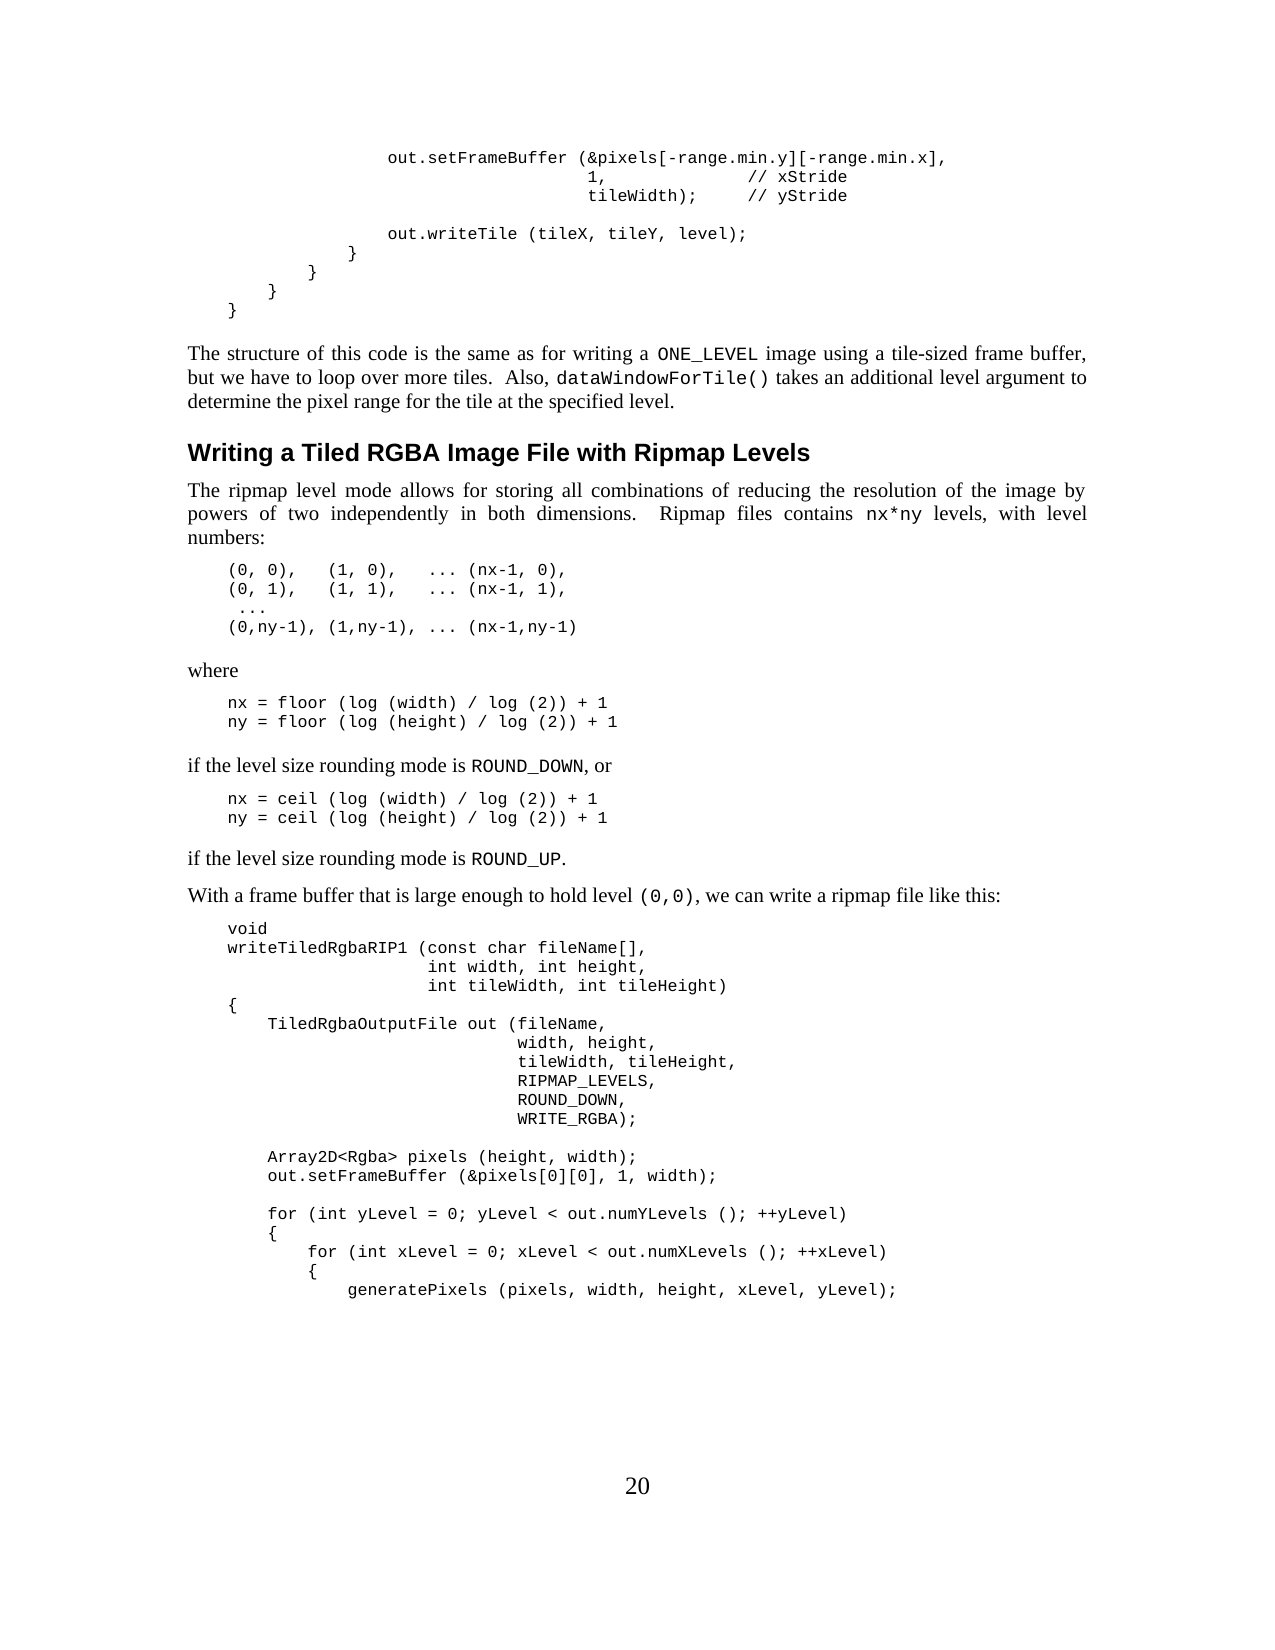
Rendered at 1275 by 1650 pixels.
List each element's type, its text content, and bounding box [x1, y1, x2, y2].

text ny = floor (log (height) / log (2)) + 1 [187, 713, 1087, 732]
text 1, // xStride [187, 169, 1087, 188]
text nx = ceil (log (width) / log (2)) + 1 [187, 790, 1087, 809]
text } [187, 302, 1087, 321]
text { [187, 1224, 1087, 1243]
text } [187, 264, 1087, 283]
subtitle Writing a Tiled RGBA Image File with Ripmap Levels [187, 438, 1087, 466]
text { [187, 997, 1087, 1016]
text RIPMAP_LEVELS, [187, 1072, 1087, 1091]
text (0, 1), (1, 1), ... (nx-1, 1), [187, 581, 1087, 600]
text TiledRgbaOutputFile out (fileName, [187, 1016, 1087, 1034]
text width, height, [187, 1034, 1087, 1053]
text WRITE_RGBA); [187, 1110, 1087, 1129]
text } [187, 245, 1087, 264]
text ... [187, 600, 1087, 619]
text out.writeTile (tileX, tileY, level); [187, 226, 1087, 245]
text ny = ceil (log (height) / log (2)) + 1 [187, 809, 1087, 828]
text tileWidth); // yStride [187, 188, 1087, 207]
text int width, int height, [187, 959, 1087, 978]
text if the level size rounding mode is ROUND_DOWN, or [187, 753, 1087, 778]
text tileWidth, tileHeight, [187, 1053, 1087, 1072]
text nx = floor (log (width) / log (2)) + 1 [187, 694, 1087, 713]
text out.setFrameBuffer (&pixels[-range.min.y][-range.min.x], [187, 150, 1087, 169]
text void [187, 921, 1087, 940]
text if the level size rounding mode is ROUND_UP. [187, 847, 1087, 871]
text The structure of this code is the same as for writing a ONE_LEVEL image using a tile-sized frame buffer, but we have to loop over more tiles. Also, dataWindowForTile() takes an additional level argument to determine the pixel range for the tile at the specified level. [187, 342, 1087, 413]
text The ripmap level mode allows for storing all combinations of reducing the resolution of the image by powers of two independently in both dimensions. Ripmap files contains nx*ny levels, with level numbers: [187, 479, 1087, 549]
text int tileWidth, int tileHeight) [187, 978, 1087, 997]
text where [187, 659, 1087, 682]
text Array2D<Rgba> pixels (height, width); [187, 1148, 1087, 1167]
text ROUND_DOWN, [187, 1091, 1087, 1110]
text (0, 0), (1, 0), ... (nx-1, 0), [187, 562, 1087, 581]
text (0,ny-1), (1,ny-1), ... (nx-1,ny-1) [187, 619, 1087, 638]
text With a frame buffer that is large enough to hold level (0,0), we can write a ripmap file like this: [187, 884, 1087, 908]
text generatePixels (pixels, width, height, xLevel, yLevel); [187, 1281, 1087, 1300]
text } [187, 283, 1087, 302]
text for (int yLevel = 0; yLevel < out.numYLevels (); ++yLevel) [187, 1205, 1087, 1224]
text { [187, 1262, 1087, 1281]
text for (int xLevel = 0; xLevel < out.numXLevels (); ++xLevel) [187, 1243, 1087, 1262]
text writeTiledRgbaRIP1 (const char fileName[], [187, 940, 1087, 959]
text out.setFrameBuffer (&pixels[0][0], 1, width); [187, 1167, 1087, 1186]
